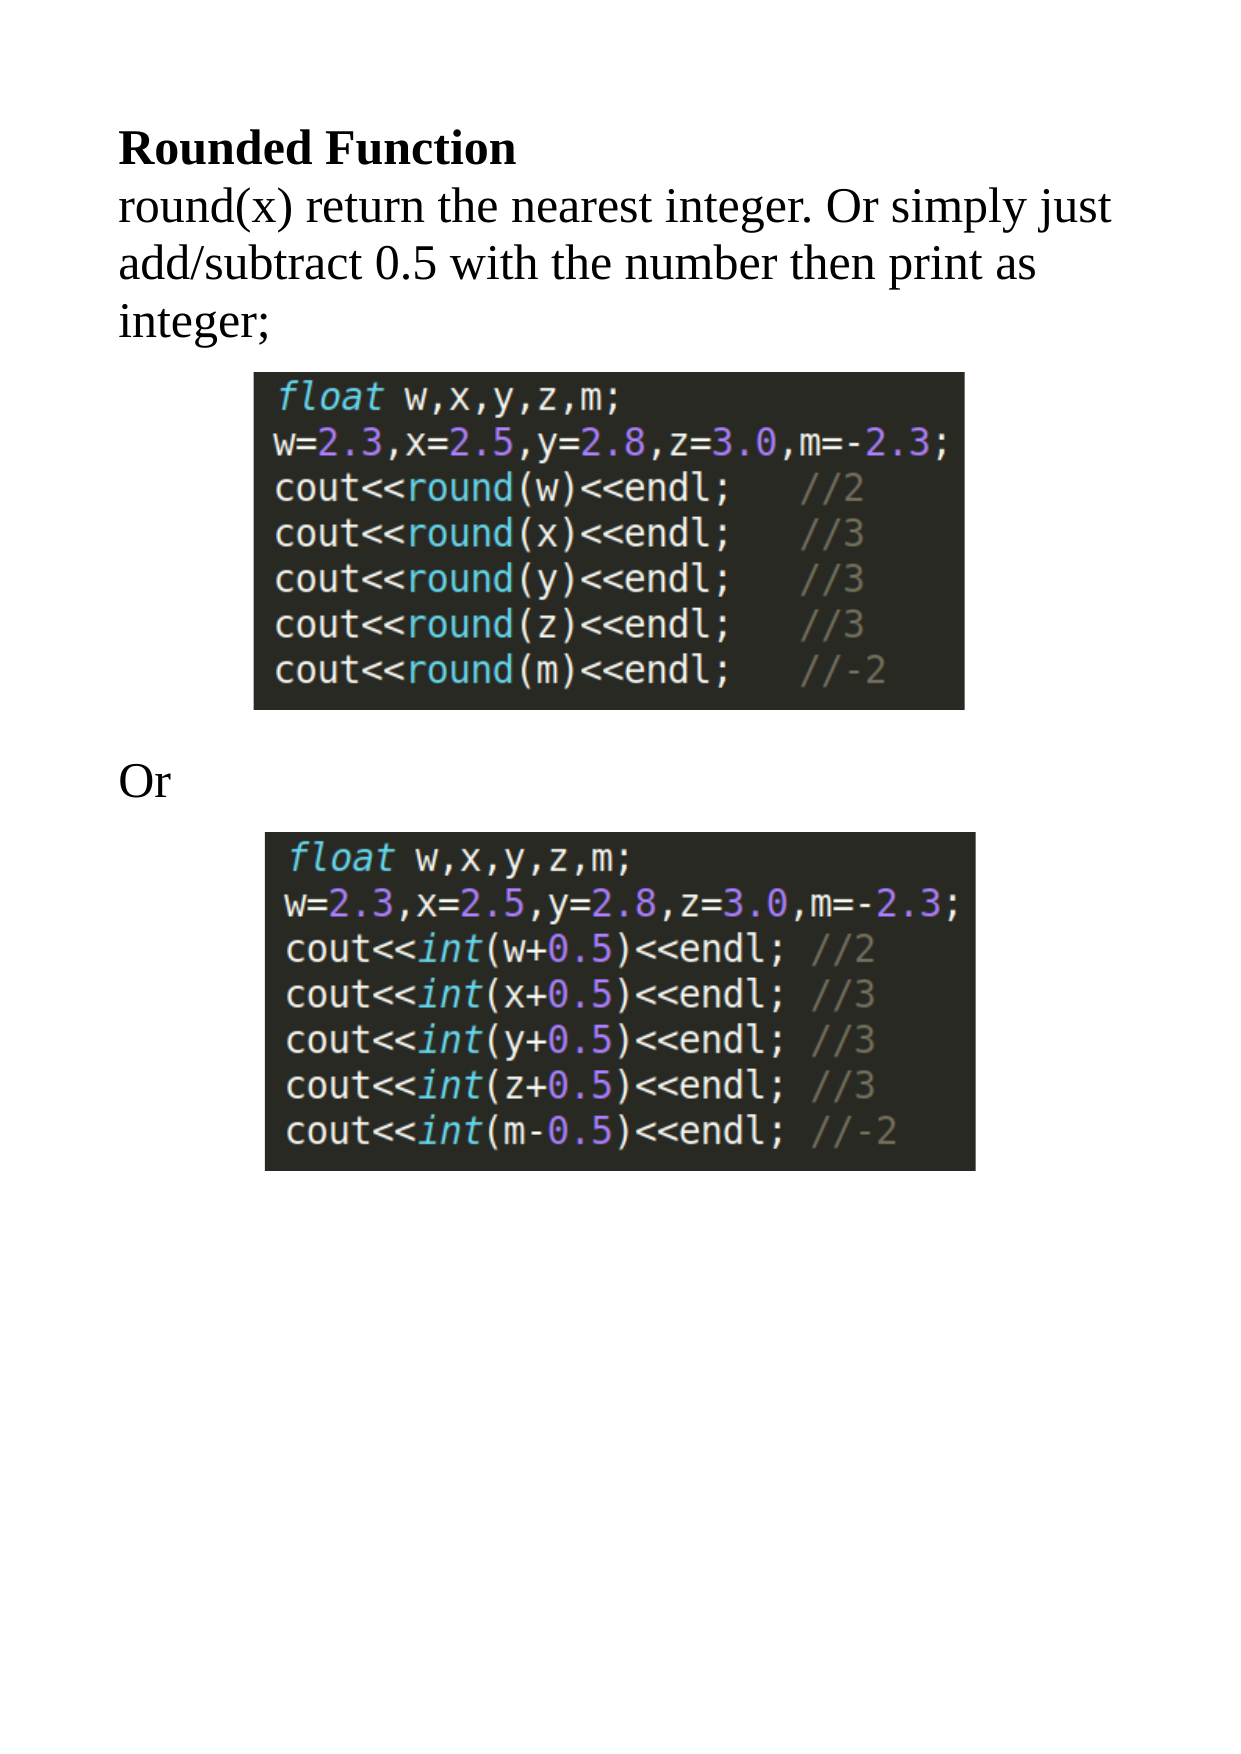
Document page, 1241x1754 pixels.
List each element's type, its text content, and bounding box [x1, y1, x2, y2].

picture [253, 372, 965, 710]
picture [264, 832, 976, 1171]
text Rounded Function [118, 118, 1122, 176]
text Or [118, 751, 1122, 808]
text round(x) return the nearest integer. Or simply just add/subtract 0.5 with the number then print as integer; [118, 176, 1122, 348]
